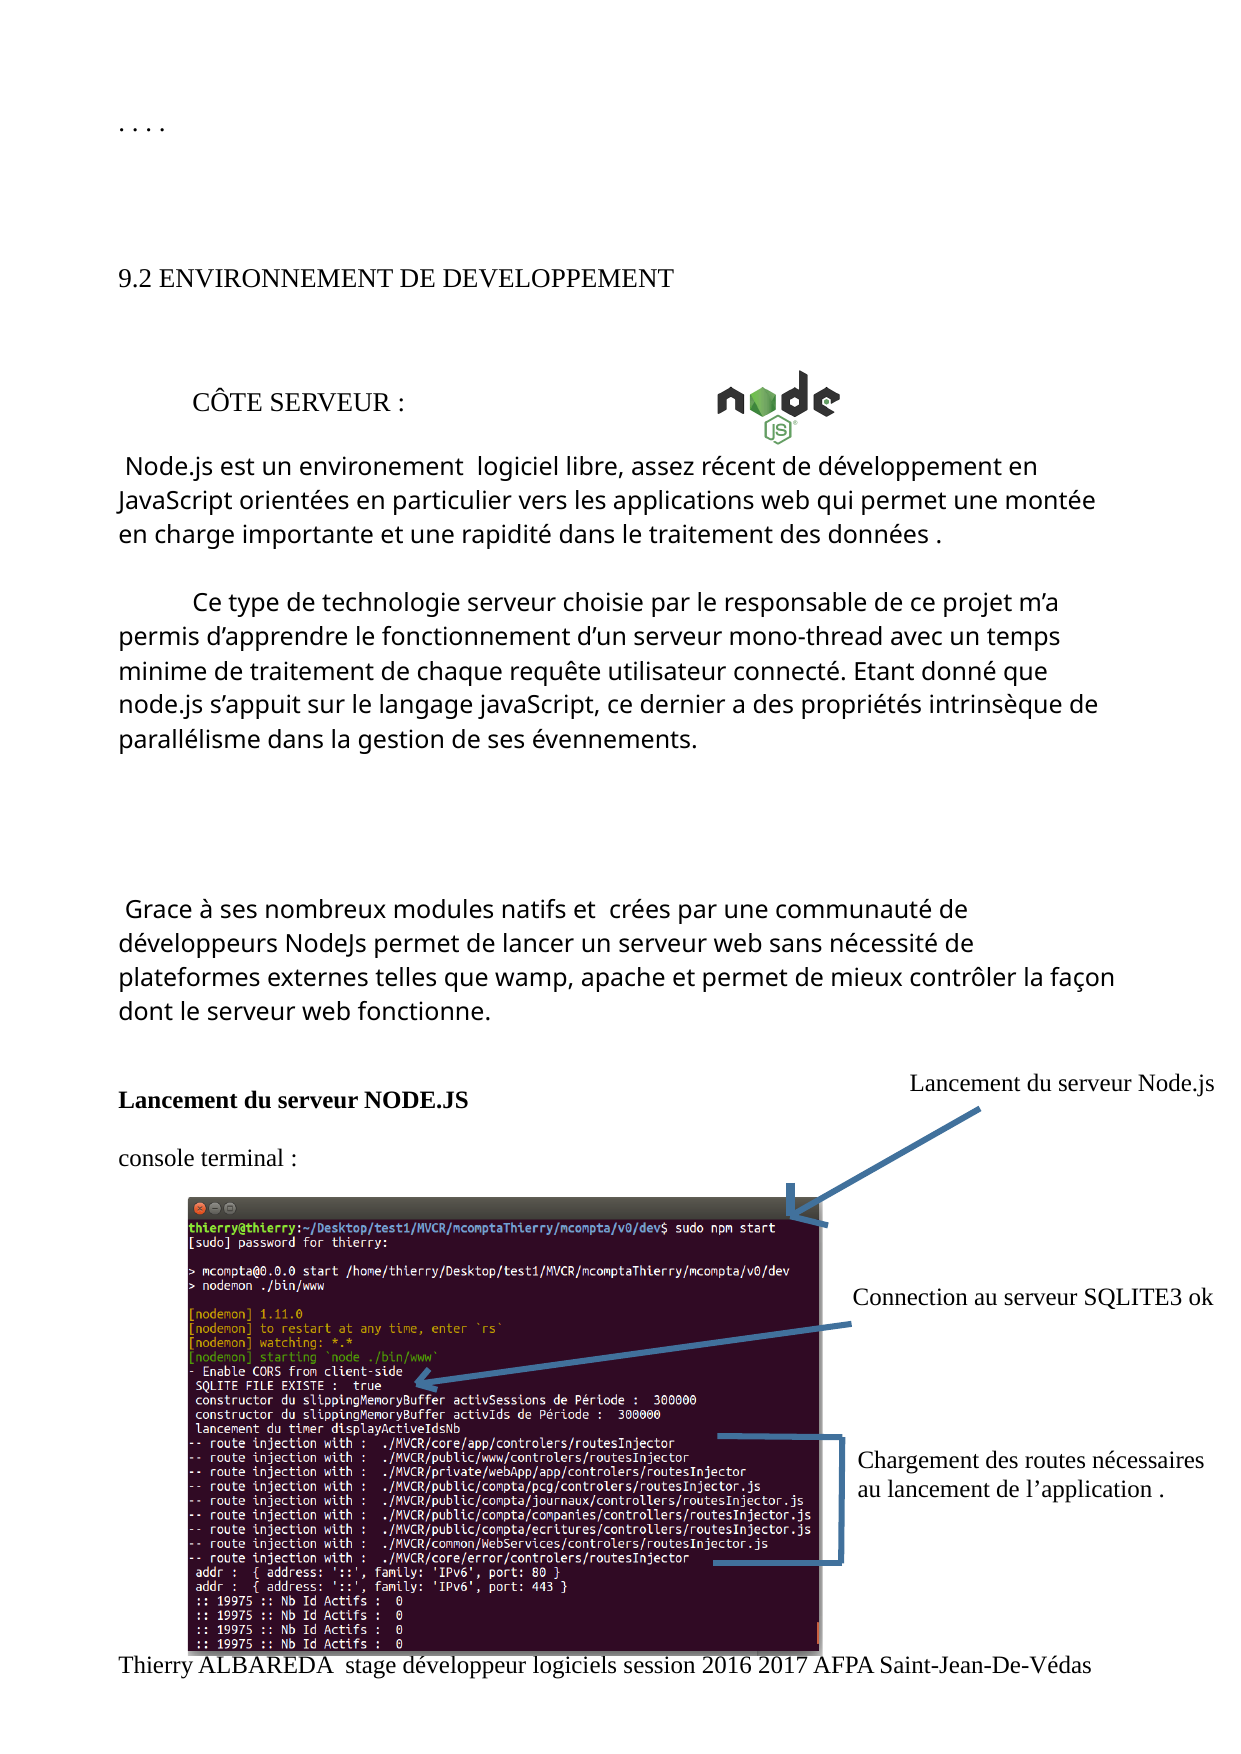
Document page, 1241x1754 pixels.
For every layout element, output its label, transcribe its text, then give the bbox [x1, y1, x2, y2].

text console terminal : [118, 1143, 911, 1172]
text Node.js est un environement logiciel libre, assez récent de développement en JavaScript orientées en particulier vers les applications web qui permet une montée en charge importante et une rapidité dans le traitement des données . [118, 449, 1122, 551]
picture [696, 367, 861, 447]
text 9.2 ENVIRONNEMENT DE DEVELOPPEMENT [118, 262, 1122, 293]
text CÔTE SERVEUR : [118, 386, 696, 418]
text [861, 386, 1122, 418]
picture [187, 1197, 823, 1656]
picture [795, 1197, 816, 1209]
text [876, 1143, 1122, 1172]
text Ce type de technologie serveur choisie par le responsable de ce projet m’a permis d’apprendre le fonctionnement d’un serveur mono-thread avec un temps minime de traitement de chaque requête utilisateur connecté. Etant donné que node.js s’appuit sur le langage javaScript, ce dernier a des propriétés intrinsèque de parallélisme dans la gestion de ses évennements. [118, 585, 1122, 755]
text Grace à ses nombreux modules natifs et crées par une communauté de développeurs NodeJs permet de lancer un serveur web sans nécessité de plateformes externes telles que wamp, apache et permet de mieux contrôler la façon dont le serveur web fonctionne. [118, 892, 1122, 1028]
picture [801, 1202, 823, 1220]
text . . . . [118, 106, 1122, 137]
text Lancement du serveur NODE.JS [118, 1085, 1122, 1114]
